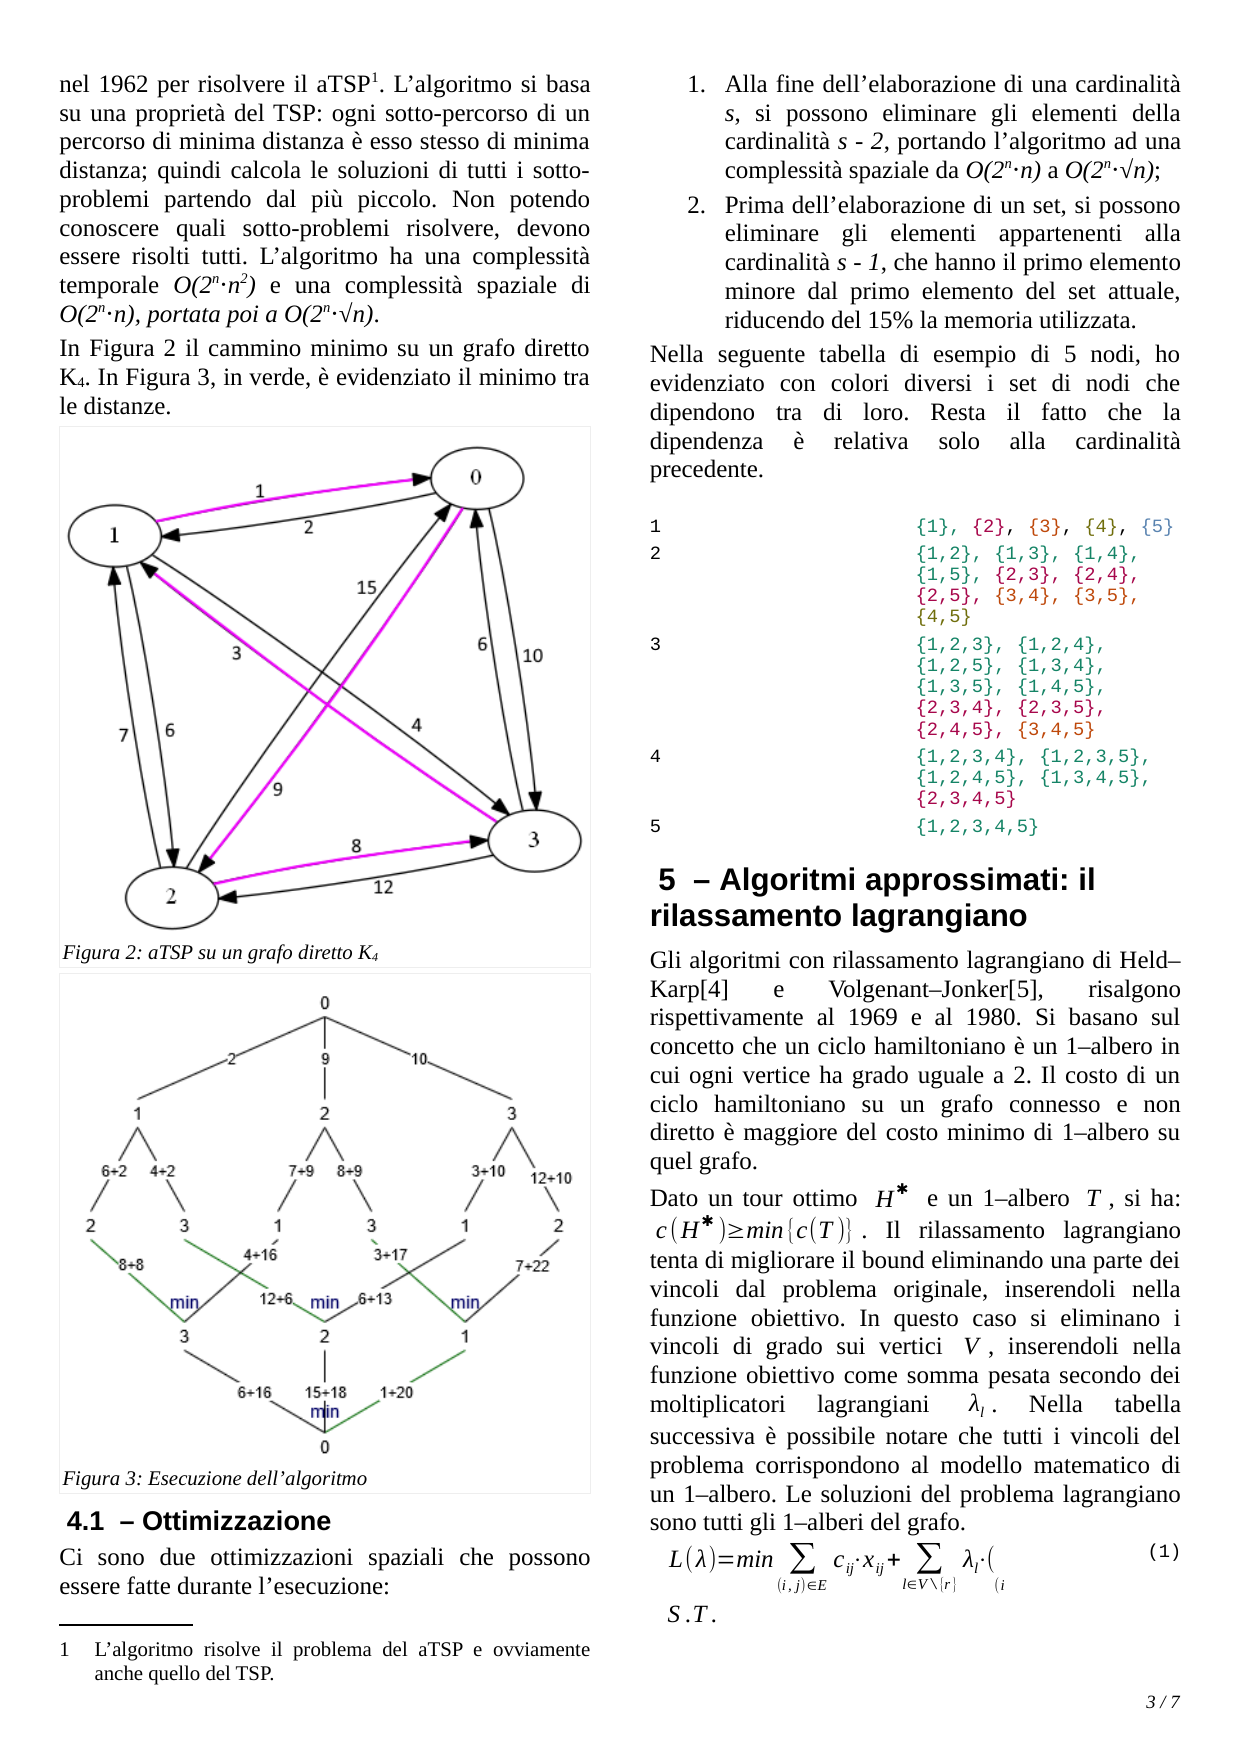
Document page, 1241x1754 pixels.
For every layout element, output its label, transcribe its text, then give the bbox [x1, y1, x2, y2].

table_cell 5 [650, 810, 915, 838]
table_header Cardinalità [650, 483, 915, 510]
list Prima dell’elaborazione di un set, si possono eliminare gli elementi appartenenti alla cardinalità s - 1, che hanno il primo elemento minore dal primo elemento del set attuale, riducendo del 15% la memoria utilizzata. [687, 190, 1181, 333]
text Dato un tour ottimo e un 1–albero , si ha:. Il rilassamento lagrangiano tenta di migliorare il bound eliminando una parte dei vincoli dal problema originale, inserendoli nella funzione obiettivo. In questo caso si eliminano i vincoli di grado sui vertici , inserendoli nella funzione obiettivo come somma pesata secondo dei moltiplicatori lagrangiani . Nella tabella successiva è possibile notare che tutti i vincoli del problema corrispondono al modello matematico di un 1–albero. Le soluzioni del problema lagrangiano sono tutti gli 1–alberi del grafo. [649, 1181, 1181, 1536]
table_header Set [915, 483, 1181, 510]
table_header [650, 1536, 1004, 1594]
text Ci sono due ottimizzazioni spaziali che possono essere fatte durante l’esecuzione: [59, 1542, 591, 1600]
text Gli algoritmi con rilassamento lagrangiano di Held–Karp[4] e Volgenant–Jonker[5], risalgono rispettivamente al 1969 e al 1980. Si basano sul concetto che un ciclo hamiltoniano è un 1–albero in cui ogni vertice ha grado uguale a 2. Il costo di un ciclo hamiltoniano su un grafo connesso e non diretto è maggiore del costo minimo di 1–albero su quel grafo. [649, 945, 1181, 1175]
text L’algoritmo risolve il problema del aTSP e ovviamente anche quello del TSP. [59, 1637, 591, 1685]
subtitle Ottimizzazione [59, 1505, 591, 1536]
table_cell 2 [650, 538, 915, 628]
text Figura 3: Esecuzione dell’algoritmo [62, 1462, 588, 1490]
text Nella seguente tabella di esempio di 5 nodi, ho evidenziato con colori diversi i set di nodi che dipendono tra di loro. Resta il fatto che la dipendenza è relativa solo alla cardinalità precedente. [649, 339, 1181, 483]
text nel 1962 per risolvere il aTSP. L’algoritmo si basa su una proprietà del TSP: ogni sotto-percorso di un percorso di minima distanza è esso stesso di minima distanza; quindi calcola le soluzioni di tutti i sotto-problemi partendo dal più piccolo. Non potendo conoscere quali sotto-problemi risolvere, devono essere risolti tutti. L’algoritmo ha una complessità temporale O(2n⋅n2) e una complessità spaziale di O(2n⋅n), portata poi a O(2n⋅√n). [59, 69, 591, 328]
list Alla fine dell’elaborazione di una cardinalità s, si possono eliminare gli elementi della cardinalità s - 2, portando l’algoritmo ad una complessità spaziale da O(2n⋅n) a O(2n⋅√n); [687, 69, 1181, 184]
table_header (1) [1004, 1536, 1181, 1594]
table_cell 4 [650, 741, 915, 810]
table_cell {1,2,3,4,5} [915, 810, 1181, 838]
picture [62, 988, 588, 1462]
table_cell 1 [650, 510, 915, 538]
table_cell 3 [650, 629, 915, 741]
table_cell {1,2,3}, {1,2,4}, {1,2,5}, {1,3,4}, {1,3,5}, {1,4,5}, {2,3,4}, {2,3,5}, {2,4,5}, {3,4,5} [915, 629, 1181, 741]
table_cell [1004, 1594, 1181, 1629]
text In Figura 2 il cammino minimo su un grafo diretto K4. In Figura 3, in verde, è evidenziato il minimo tra le distanze. [59, 333, 591, 420]
picture [62, 441, 588, 936]
table_cell [650, 1594, 827, 1629]
text Figura 2: aTSP su un grafo diretto K4 [62, 936, 588, 964]
table_cell {1,2,3,4}, {1,2,3,5}, {1,2,4,5}, {1,3,4,5}, {2,3,4,5} [915, 741, 1181, 810]
subtitle Algoritmi approssimati: il rilassamento lagrangiano [649, 861, 1181, 933]
table_cell {1}, {2}, {3}, {4}, {5} [915, 510, 1181, 538]
table_cell [827, 1594, 1004, 1629]
table_cell {1,2}, {1,3}, {1,4}, {1,5}, {2,3}, {2,4}, {2,5}, {3,4}, {3,5}, {4,5} [915, 538, 1181, 628]
